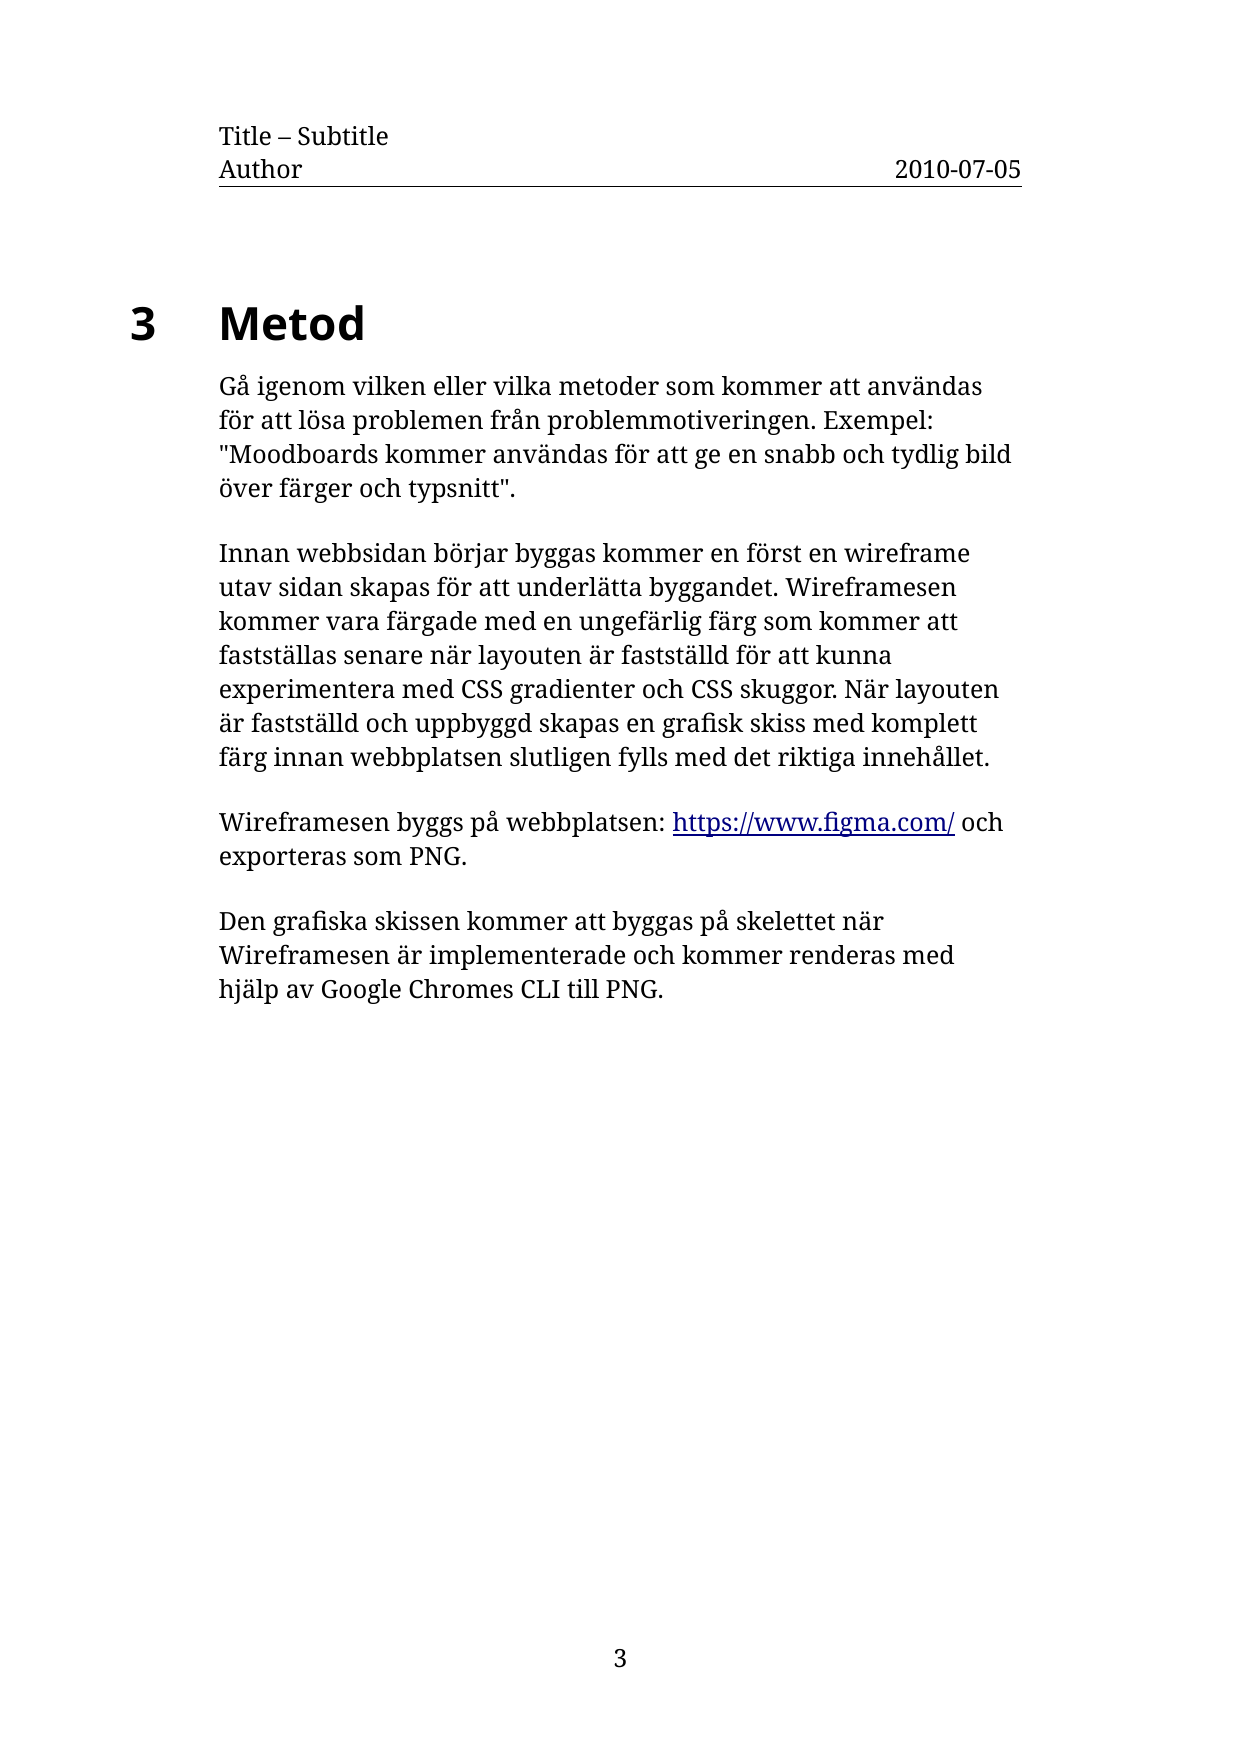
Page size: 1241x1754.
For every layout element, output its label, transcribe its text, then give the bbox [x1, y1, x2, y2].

text Wireframesen byggs på webbplatsen: https://www.figma.com/ och exporteras som PNG. [218, 805, 1022, 873]
text Den grafiska skissen kommer att byggas på skelettet när Wireframesen är implementerade och kommer renderas med hjälp av Google Chromes CLI till PNG. [218, 904, 1022, 1006]
text Gå igenom vilken eller vilka metoder som kommer att användas för att lösa problemen från problemmotiveringen. Exempel: "Moodboards kommer användas för att ge en snabb och tydlig bild över färger och typsnitt". [218, 369, 1022, 505]
subtitle Metod [130, 291, 1022, 353]
text Innan webbsidan börjar byggas kommer en först en wireframe utav sidan skapas för att underlätta byggandet. Wireframesen kommer vara färgade med en ungefärlig färg som kommer att fastställas senare när layouten är fastställd för att kunna experimentera med CSS gradienter och CSS skuggor. När layouten är fastställd och uppbyggd skapas en grafisk skiss med komplett färg innan webbplatsen slutligen fylls med det riktiga innehållet. [218, 536, 1022, 774]
